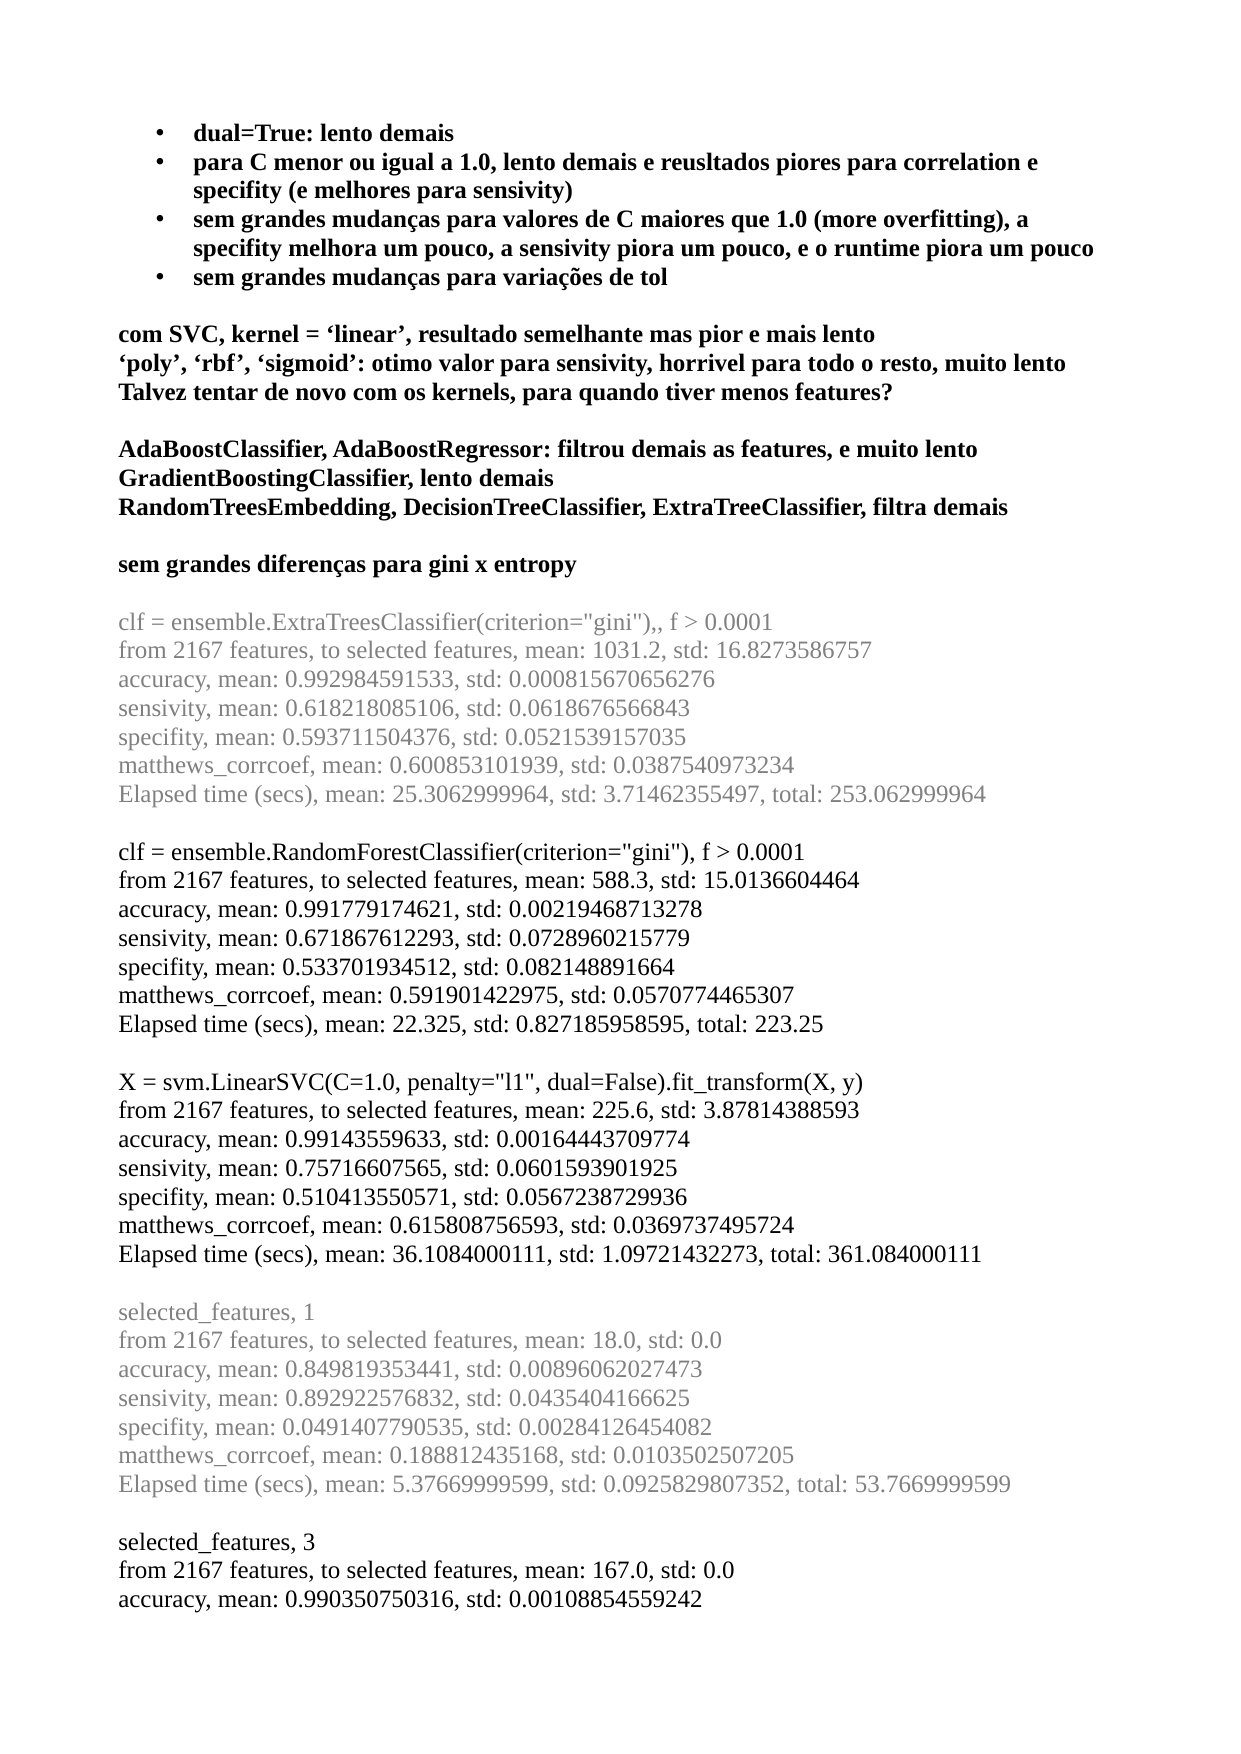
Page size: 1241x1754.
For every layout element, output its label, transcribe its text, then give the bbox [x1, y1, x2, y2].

text accuracy, mean: 0.99143559633, std: 0.00164443709774 [118, 1124, 1122, 1153]
text accuracy, mean: 0.990350750316, std: 0.00108854559242 [118, 1584, 1122, 1613]
text com SVC, kernel = ‘linear’, resultado semelhante mas pior e mais lento [118, 319, 1122, 348]
text selected_features, 1 [118, 1297, 1122, 1326]
text from 2167 features, to selected features, mean: 225.6, std: 3.87814388593 [118, 1096, 1122, 1124]
text matthews_corrcoef, mean: 0.615808756593, std: 0.0369737495724 [118, 1211, 1122, 1239]
text ‘poly’, ‘rbf’, ‘sigmoid’: otimo valor para sensivity, horrivel para todo o resto, muito lento [118, 348, 1122, 377]
text AdaBoostClassifier, AdaBoostRegressor: filtrou demais as features, e muito lento [118, 434, 1122, 463]
text Talvez tentar de novo com os kernels, para quando tiver menos features? [118, 377, 1122, 406]
text matthews_corrcoef, mean: 0.591901422975, std: 0.0570774465307 [118, 981, 1122, 1009]
text specifity, mean: 0.0491407790535, std: 0.00284126454082 [118, 1412, 1122, 1441]
text matthews_corrcoef, mean: 0.600853101939, std: 0.0387540973234 [118, 751, 1122, 779]
text from 2167 features, to selected features, mean: 1031.2, std: 16.8273586757 [118, 636, 1122, 664]
text accuracy, mean: 0.849819353441, std: 0.00896062027473 [118, 1354, 1122, 1383]
text selected_features, 3 [118, 1527, 1122, 1556]
text from 2167 features, to selected features, mean: 588.3, std: 15.0136604464 [118, 866, 1122, 894]
text clf = ensemble.ExtraTreesClassifier(criterion="gini"),, f > 0.0001 [118, 607, 1122, 636]
text matthews_corrcoef, mean: 0.188812435168, std: 0.0103502507205 [118, 1441, 1122, 1469]
text specifity, mean: 0.510413550571, std: 0.0567238729936 [118, 1182, 1122, 1211]
text specifity, mean: 0.533701934512, std: 0.082148891664 [118, 952, 1122, 981]
list dual=True: lento demais [156, 118, 1122, 147]
text from 2167 features, to selected features, mean: 18.0, std: 0.0 [118, 1326, 1122, 1354]
text accuracy, mean: 0.991779174621, std: 0.00219468713278 [118, 894, 1122, 923]
list para C menor ou igual a 1.0, lento demais e reusltados piores para correlation e specifity (e melhores para sensivity) [156, 147, 1122, 204]
text Elapsed time (secs), mean: 36.1084000111, std: 1.09721432273, total: 361.084000111 [118, 1239, 1122, 1268]
text clf = ensemble.RandomForestClassifier(criterion="gini"), f > 0.0001 [118, 837, 1122, 866]
text X = svm.LinearSVC(C=1.0, penalty="l1", dual=False).fit_transform(X, y) [118, 1067, 1122, 1096]
text Elapsed time (secs), mean: 5.37669999599, std: 0.0925829807352, total: 53.7669999599 [118, 1469, 1122, 1498]
text Elapsed time (secs), mean: 22.325, std: 0.827185958595, total: 223.25 [118, 1009, 1122, 1038]
text sem grandes diferenças para gini x entropy [118, 549, 1122, 578]
list sem grandes mudanças para variações de tol [156, 262, 1122, 291]
text from 2167 features, to selected features, mean: 167.0, std: 0.0 [118, 1556, 1122, 1584]
text specifity, mean: 0.593711504376, std: 0.0521539157035 [118, 722, 1122, 751]
text sensivity, mean: 0.618218085106, std: 0.0618676566843 [118, 693, 1122, 722]
text Elapsed time (secs), mean: 25.3062999964, std: 3.71462355497, total: 253.062999964 [118, 779, 1122, 808]
list sem grandes mudanças para valores de C maiores que 1.0 (more overfitting), a specifity melhora um pouco, a sensivity piora um pouco, e o runtime piora um pouco [156, 204, 1122, 262]
text sensivity, mean: 0.892922576832, std: 0.0435404166625 [118, 1383, 1122, 1412]
text RandomTreesEmbedding, DecisionTreeClassifier, ExtraTreeClassifier, filtra demais [118, 492, 1122, 521]
text GradientBoostingClassifier, lento demais [118, 463, 1122, 492]
text accuracy, mean: 0.992984591533, std: 0.000815670656276 [118, 664, 1122, 693]
text sensivity, mean: 0.671867612293, std: 0.0728960215779 [118, 923, 1122, 952]
text sensivity, mean: 0.75716607565, std: 0.0601593901925 [118, 1153, 1122, 1182]
